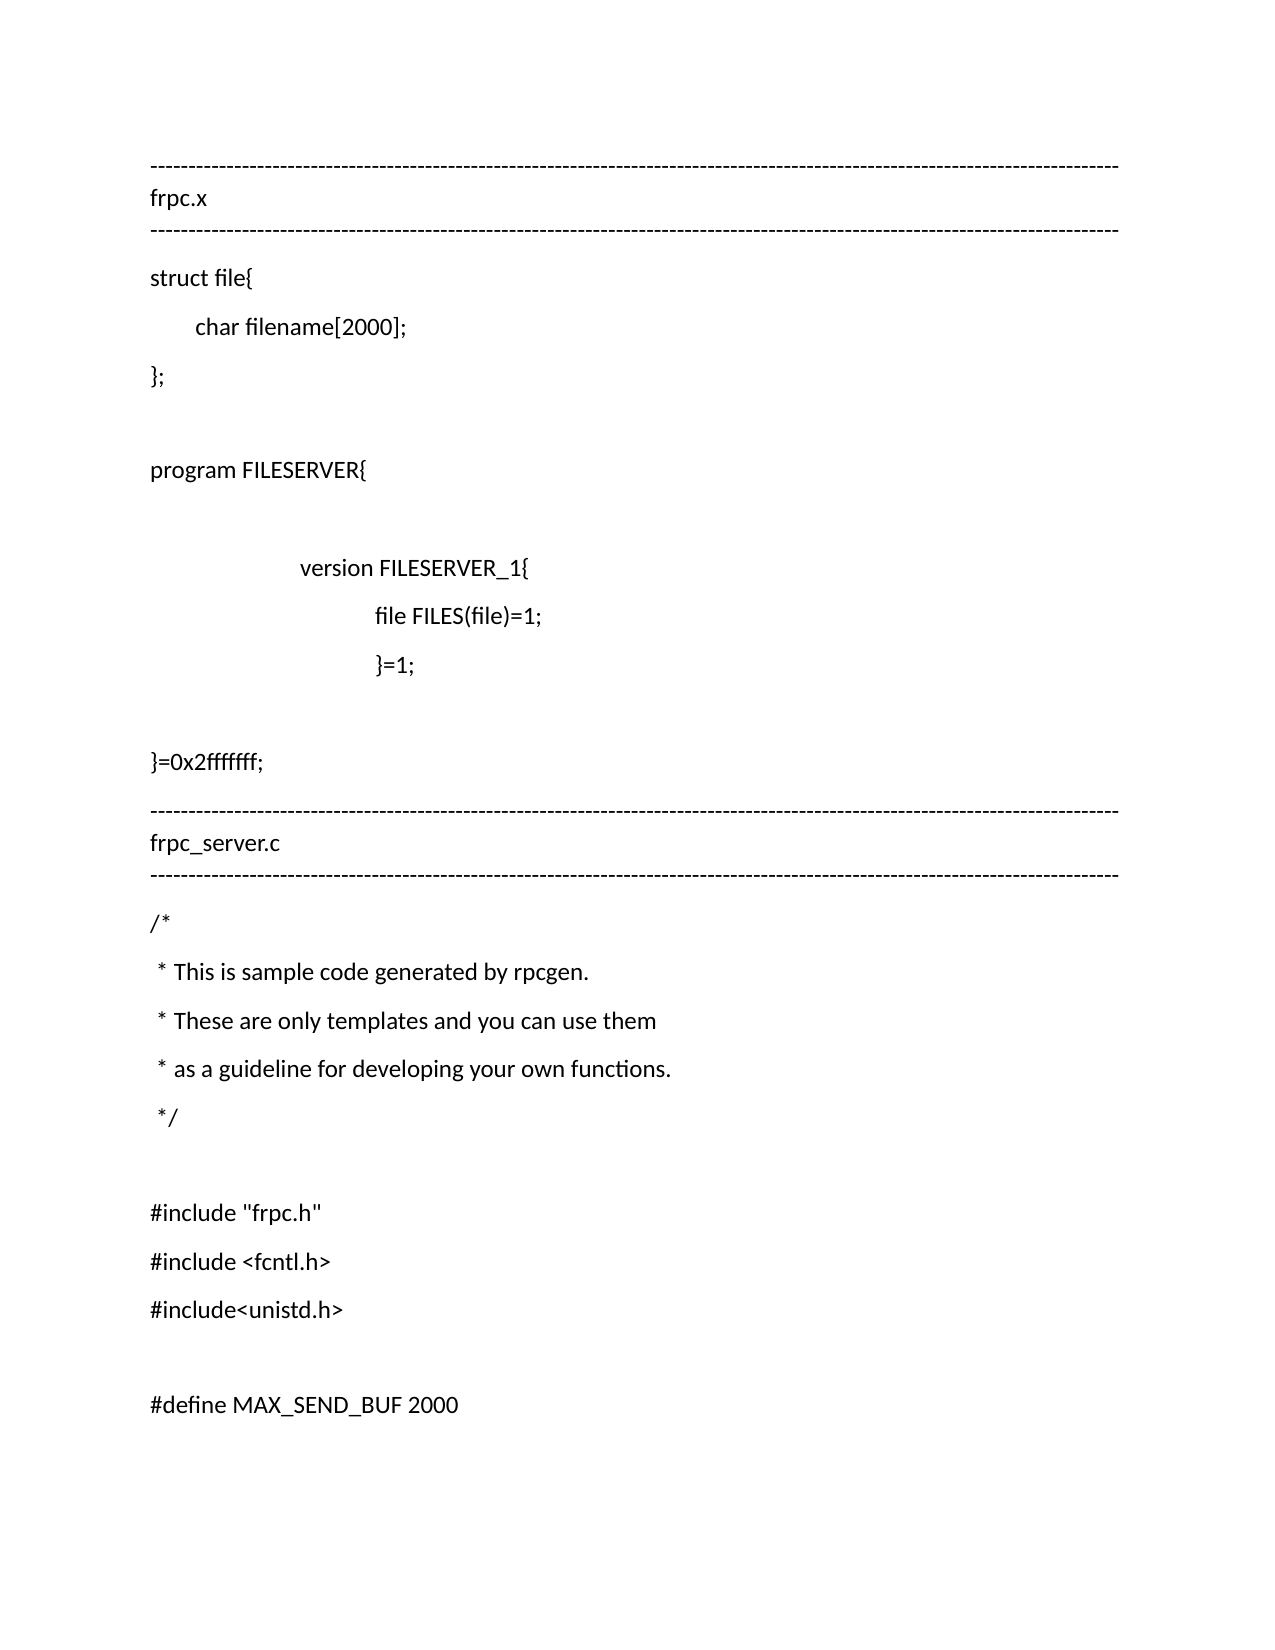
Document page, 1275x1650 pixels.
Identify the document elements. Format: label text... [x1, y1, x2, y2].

text #include <fcntl.h> [150, 1246, 1125, 1276]
text ------------------------------------------------------------------------------------------------------------------------------- [150, 859, 1125, 889]
text }=1; [150, 649, 1125, 680]
text frpc.x [150, 182, 1125, 212]
text }=0x2fffffff; [150, 746, 1125, 777]
text program FILESERVER{ [150, 454, 1125, 485]
text file FILES(file)=1; [150, 601, 1125, 631]
text * These are only templates and you can use them [150, 1005, 1125, 1036]
text */ [150, 1102, 1125, 1133]
text ------------------------------------------------------------------------------------------------------------------------------- [150, 150, 1125, 181]
text * This is sample code generated by rpcgen. [150, 956, 1125, 987]
text * as a guideline for developing your own functions. [150, 1054, 1125, 1084]
text }; [150, 360, 1125, 390]
text frpc_server.c [150, 827, 1125, 858]
text #define MAX_SEND_BUF 2000 [150, 1389, 1125, 1419]
text #include "frpc.h" [150, 1197, 1125, 1227]
text ------------------------------------------------------------------------------------------------------------------------------- [150, 214, 1125, 244]
text ------------------------------------------------------------------------------------------------------------------------------- [150, 795, 1125, 826]
text /* [150, 908, 1125, 938]
text struct file{ [150, 263, 1125, 293]
text version FILESERVER_1{ [150, 552, 1125, 582]
text #include<unistd.h> [150, 1294, 1125, 1325]
text char filename[2000]; [150, 311, 1125, 342]
